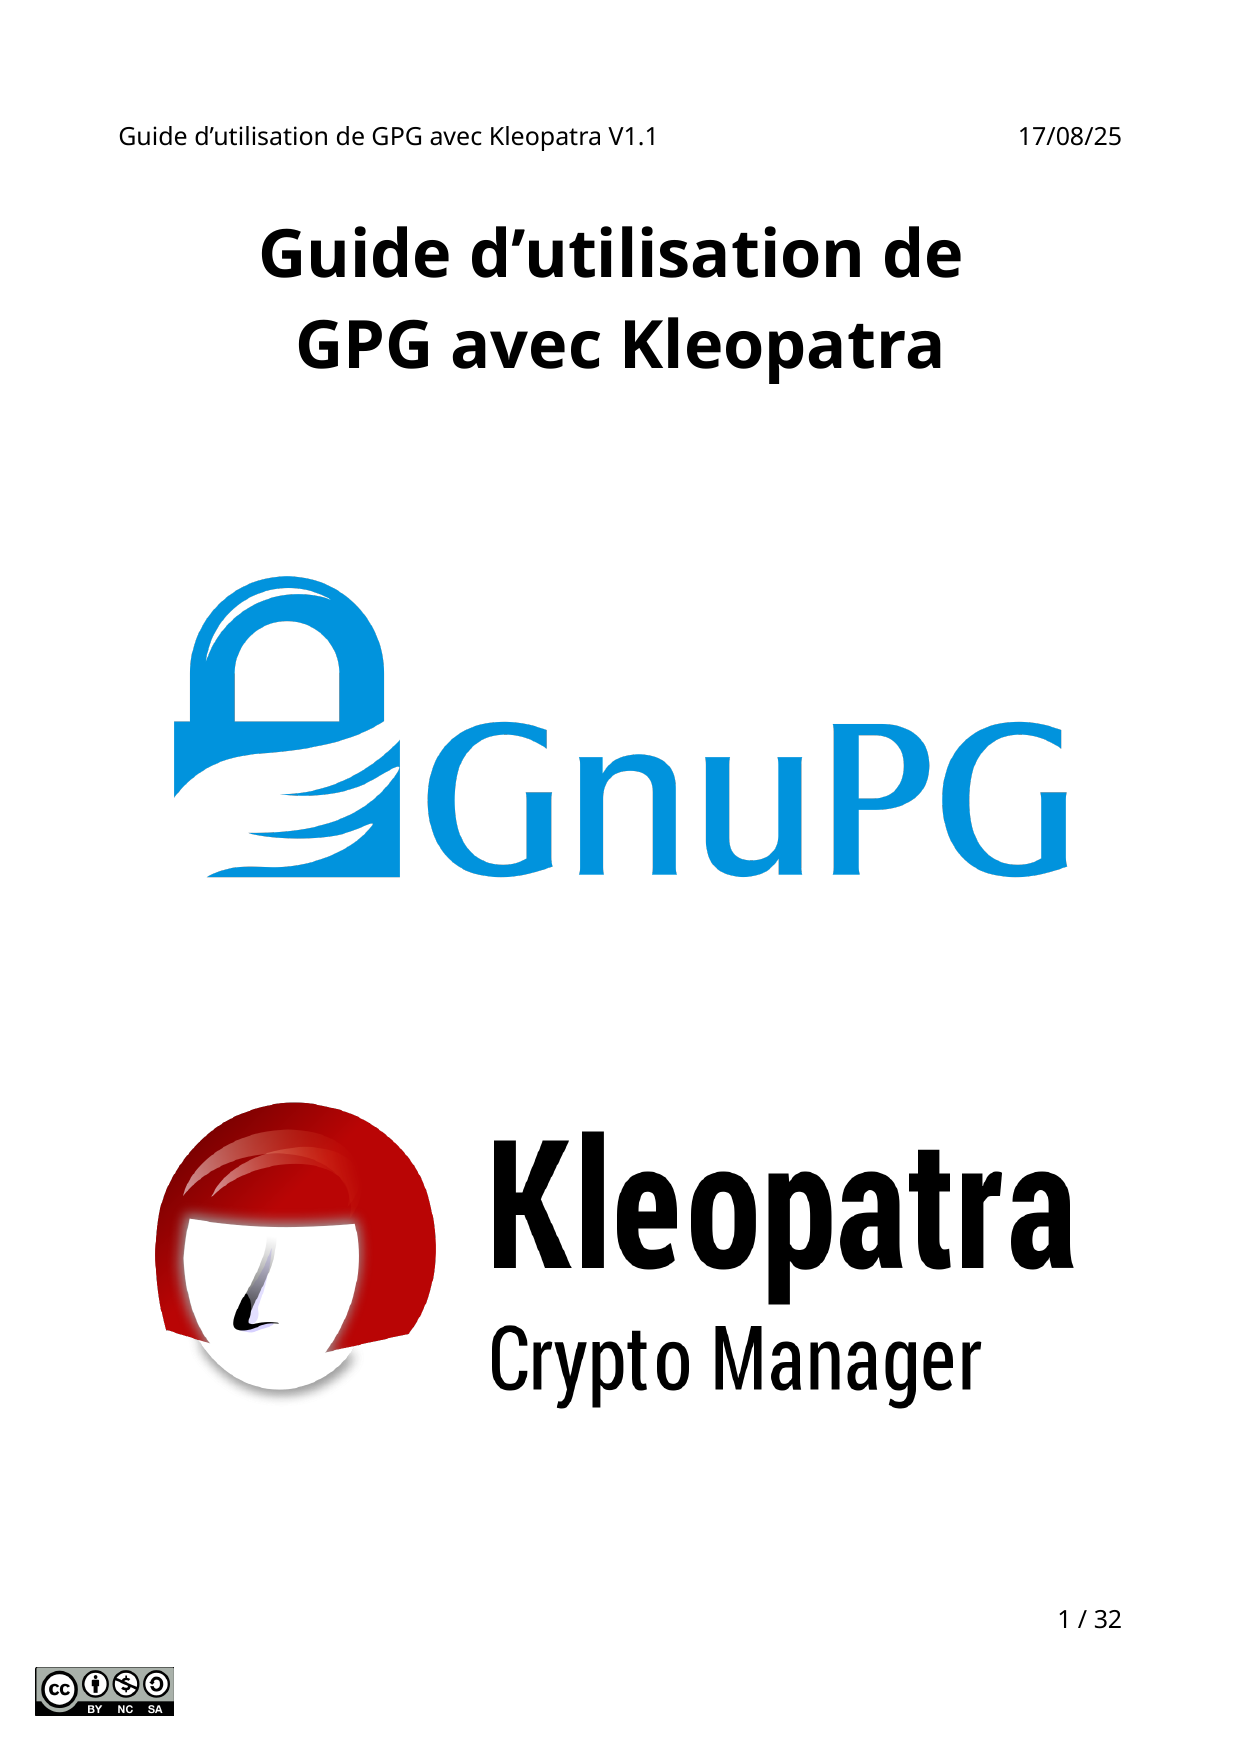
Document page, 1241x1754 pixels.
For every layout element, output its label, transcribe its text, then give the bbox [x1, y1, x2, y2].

title Guide d’utilisation de GPG avec Kleopatra [118, 207, 1122, 388]
picture [118, 521, 1123, 933]
picture [118, 1074, 1123, 1437]
picture [35, 1667, 174, 1716]
